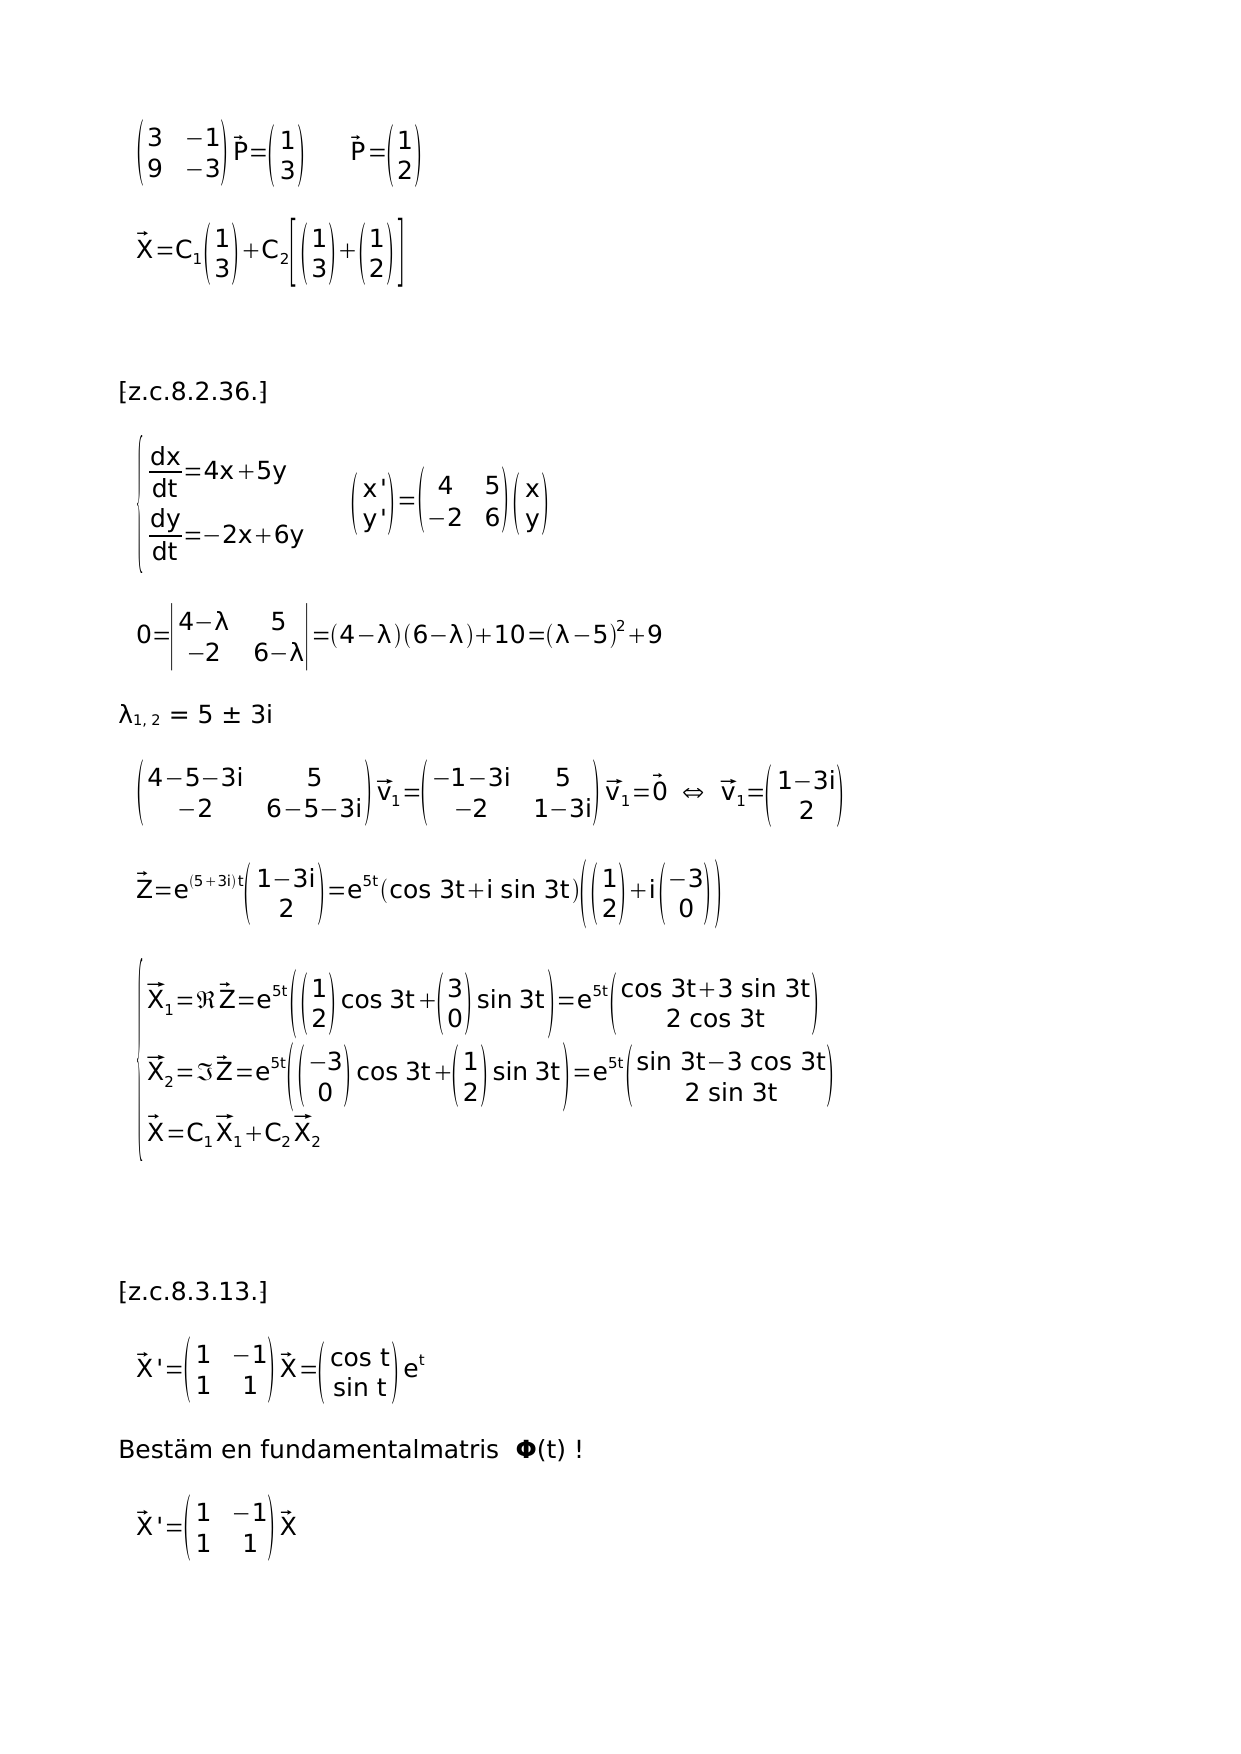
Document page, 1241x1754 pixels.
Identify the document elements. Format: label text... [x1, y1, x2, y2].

text Bestäm en fundamentalmatris Φ(t) ! [118, 1435, 1122, 1464]
text ⁅z.c.8.3.13.⁆ [118, 1277, 1122, 1306]
text ⁅z.c.8.2.36.⁆ [118, 377, 1122, 406]
text λ1, 2 = 5 ± 3i [118, 700, 1122, 729]
